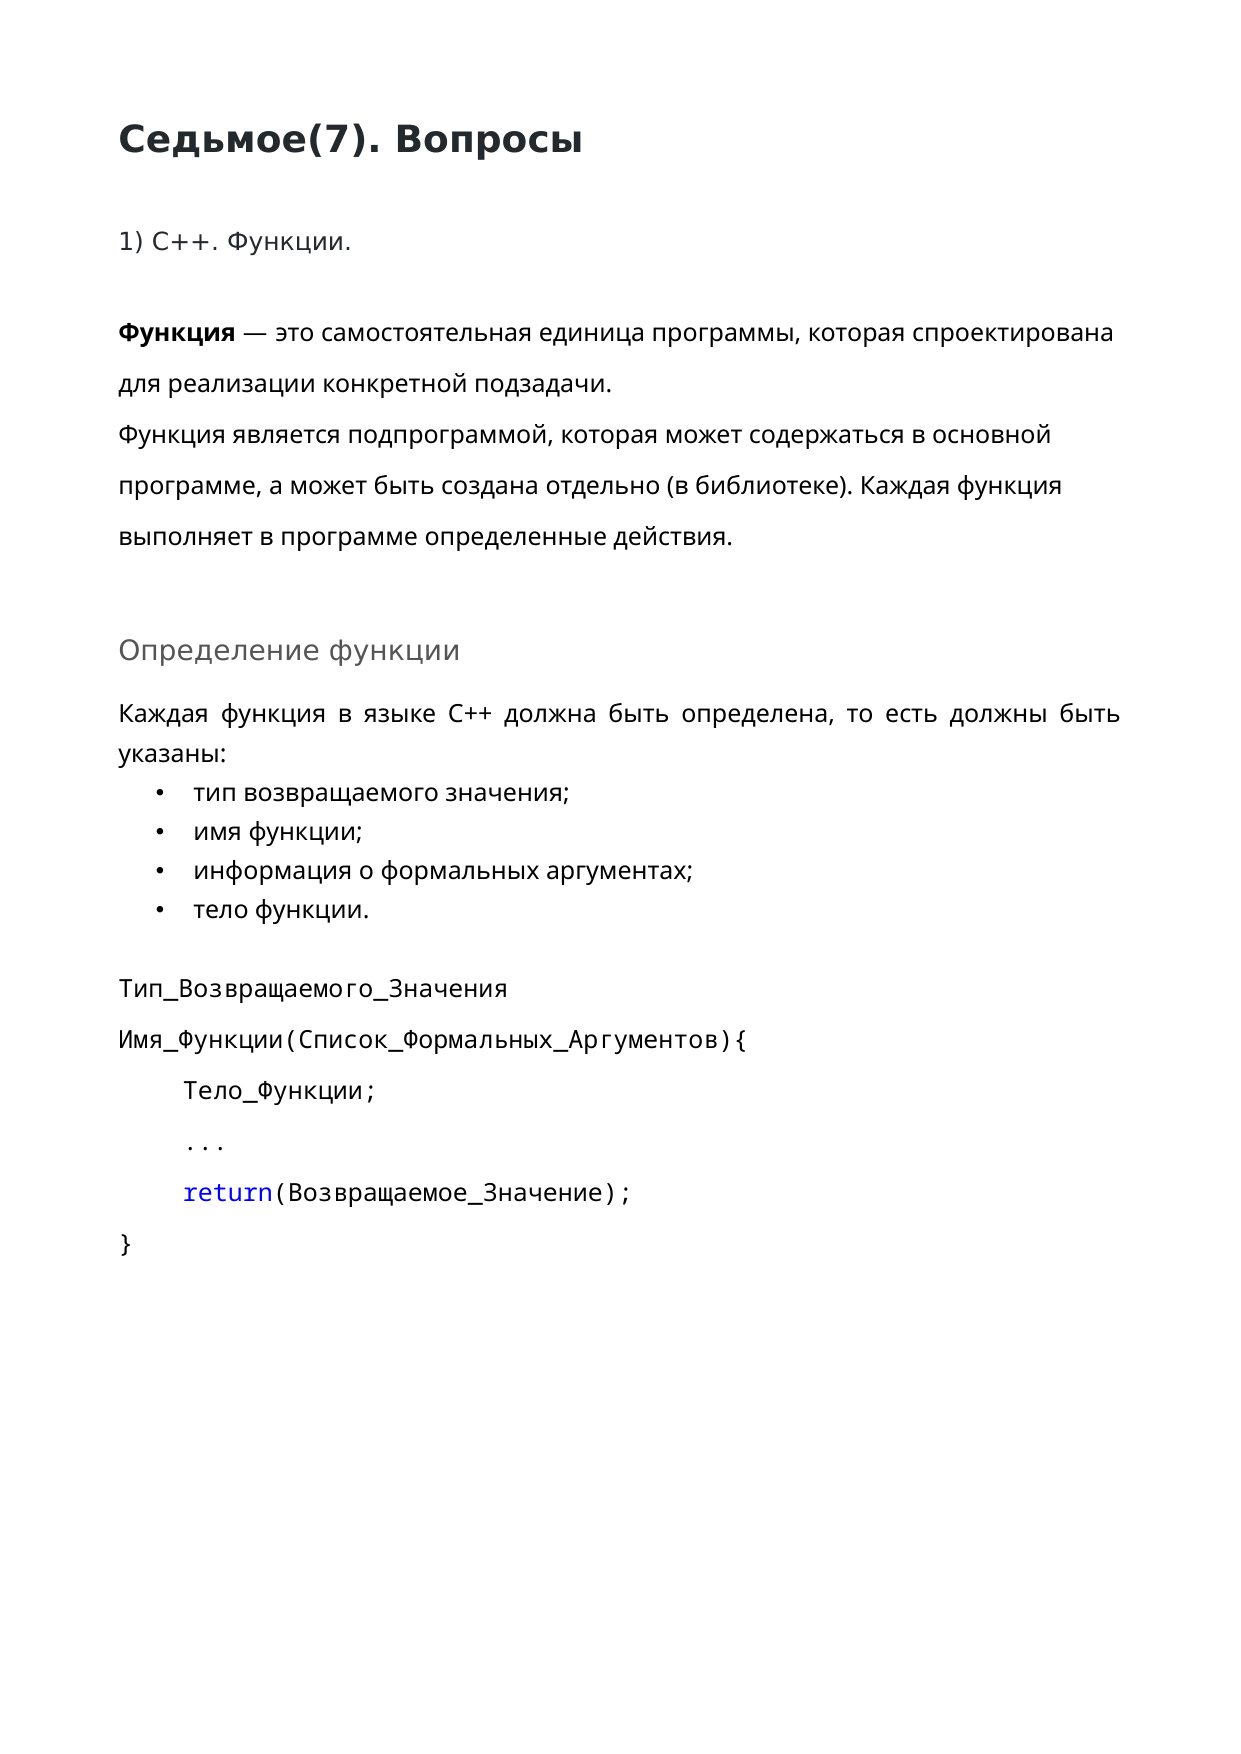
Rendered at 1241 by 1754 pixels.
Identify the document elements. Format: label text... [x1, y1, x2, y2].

list тип возвращаемого значения; [156, 774, 1122, 808]
list имя функции; [156, 814, 1122, 848]
subtitle Определение функции [118, 634, 1122, 667]
list тело функции. [156, 892, 1122, 926]
text Каждая функция в языке С++ должна быть определена, то есть должны быть указаны: [118, 696, 1122, 769]
text 1) C++. Функции. [118, 227, 1122, 256]
text Тип_Возвращаемого_Значения Имя_Функции(Список_Формальных_Аргументов){ Тело_Функции; ... return(Возвращаемое_Значение); } [118, 970, 1122, 1259]
text Функция — это самостоятельная единица программы, которая спроектирована для реализации конкретной подзадачи. Функция является подпрограммой, которая может содержаться в основной программе, а может быть создана отдельно (в библиотеке). Каждая функция выполняет в программе определенные действия. [118, 315, 1122, 553]
text Седьмое(7). Вопросы [118, 118, 1122, 162]
list информация о формальных аргументах; [156, 853, 1122, 887]
